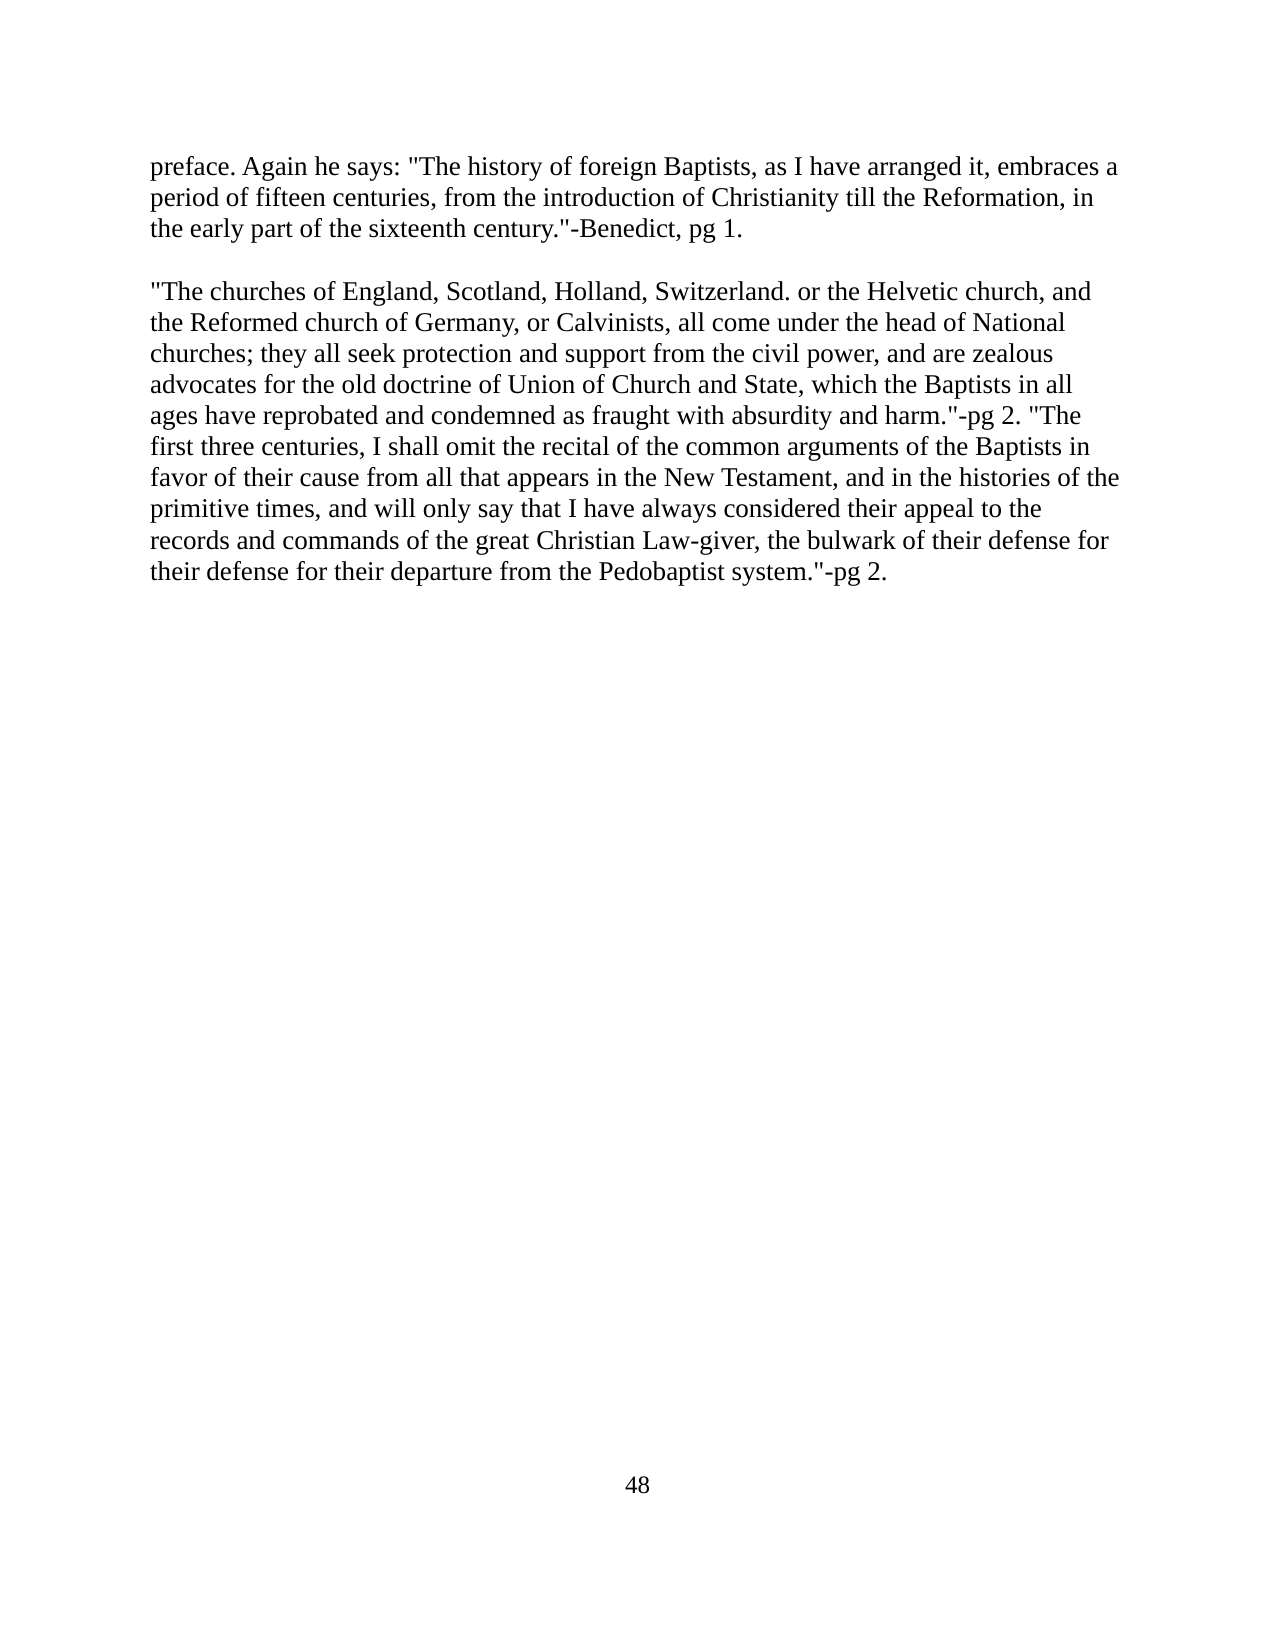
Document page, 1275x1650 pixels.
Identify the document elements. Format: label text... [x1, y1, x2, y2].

text preface. Again he says: "The history of foreign Baptists, as I have arranged it, embraces a period of fifteen centuries, from the introduction of Christianity till the Reformation, in the early part of the sixteenth century."-Benedict, pg 1. [150, 150, 1125, 243]
text "The churches of England, Scotland, Holland, Switzerland. or the Helvetic church, and the Reformed church of Germany, or Calvinists, all come under the head of National churches; they all seek protection and support from the civil power, and are zealous advocates for the old doctrine of Union of Church and State, which the Baptists in all ages have reprobated and condemned as fraught with absurdity and harm."-pg 2. "The first three centuries, I shall omit the recital of the common arguments of the Baptists in favor of their cause from all that appears in the New Testament, and in the histories of the primitive times, and will only say that I have always considered their appeal to the records and commands of the great Christian Law-giver, the bulwark of their defense for their defense for their departure from the Pedobaptist system."-pg 2. [150, 274, 1125, 586]
